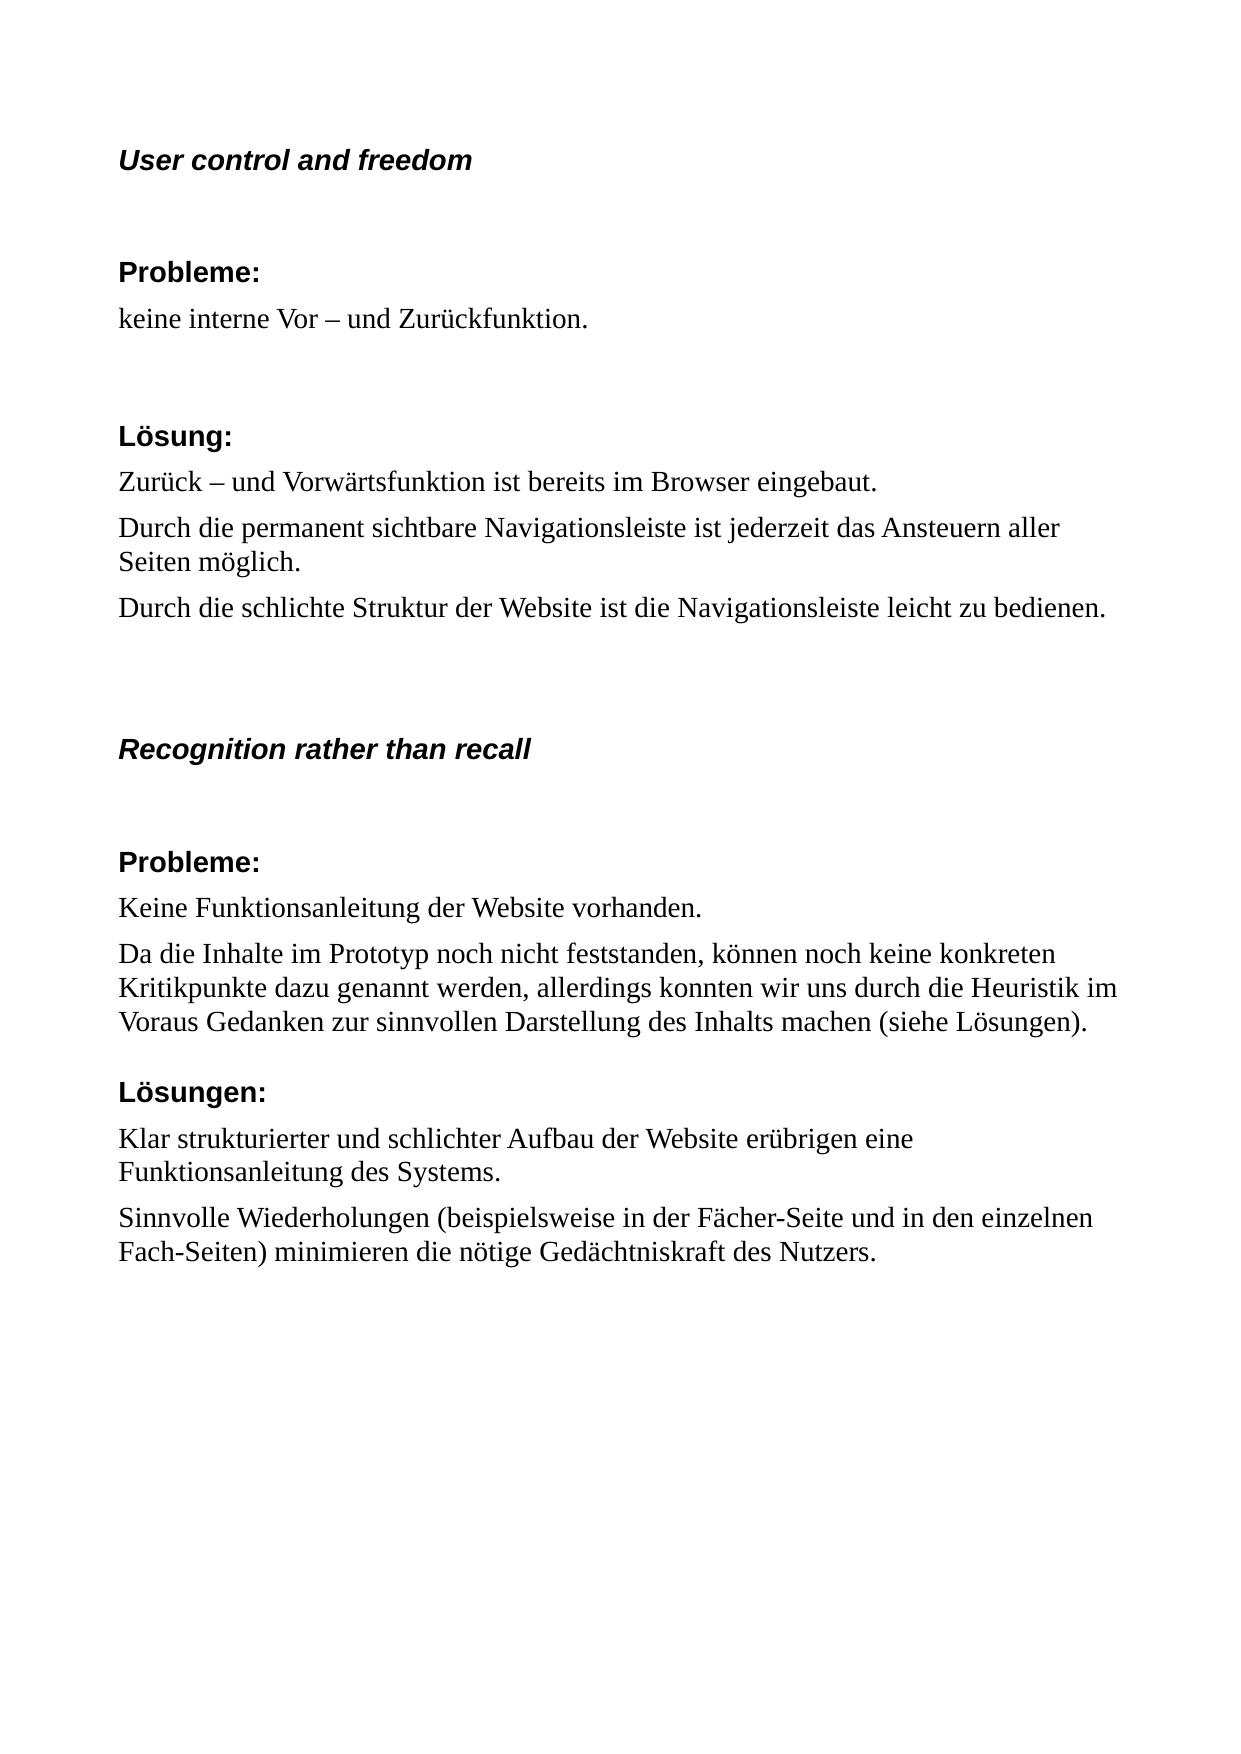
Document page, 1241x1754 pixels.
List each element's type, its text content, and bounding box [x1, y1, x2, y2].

subtitle Probleme: [118, 844, 1122, 878]
subtitle User control and freedom [118, 143, 1122, 177]
text Durch die schlichte Struktur der Website ist die Navigationsleiste leicht zu bedienen. [118, 590, 1122, 624]
subtitle Probleme: [118, 255, 1122, 289]
subtitle Recognition rather than recall [118, 732, 1122, 766]
text keine interne Vor – und Zurückfunktion. [118, 301, 1122, 335]
text Klar strukturierter und schlichter Aufbau der Website erübrigen eine Funktionsanleitung des Systems. [118, 1121, 1122, 1188]
text Keine Funktionsanleitung der Website vorhanden. [118, 891, 1122, 924]
text Zurück – und Vorwärtsfunktion ist bereits im Browser eingebaut. [118, 464, 1122, 498]
subtitle Lösung: [118, 418, 1122, 452]
subtitle Lösungen: [118, 1075, 1122, 1108]
text Sinnvolle Wiederholungen (beispielsweise in der Fächer-Seite und in den einzelnen Fach-Seiten) minimieren die nötige Gedächtniskraft des Nutzers. [118, 1200, 1122, 1267]
text Da die Inhalte im Prototyp noch nicht feststanden, können noch keine konkreten Kritikpunkte dazu genannt werden, allerdings konnten wir uns durch die Heuristik im Voraus Gedanken zur sinnvollen Darstellung des Inhalts machen (siehe Lösungen). [118, 937, 1122, 1037]
text Durch die permanent sichtbare Navigationsleiste ist jederzeit das Ansteuern aller Seiten möglich. [118, 511, 1122, 578]
